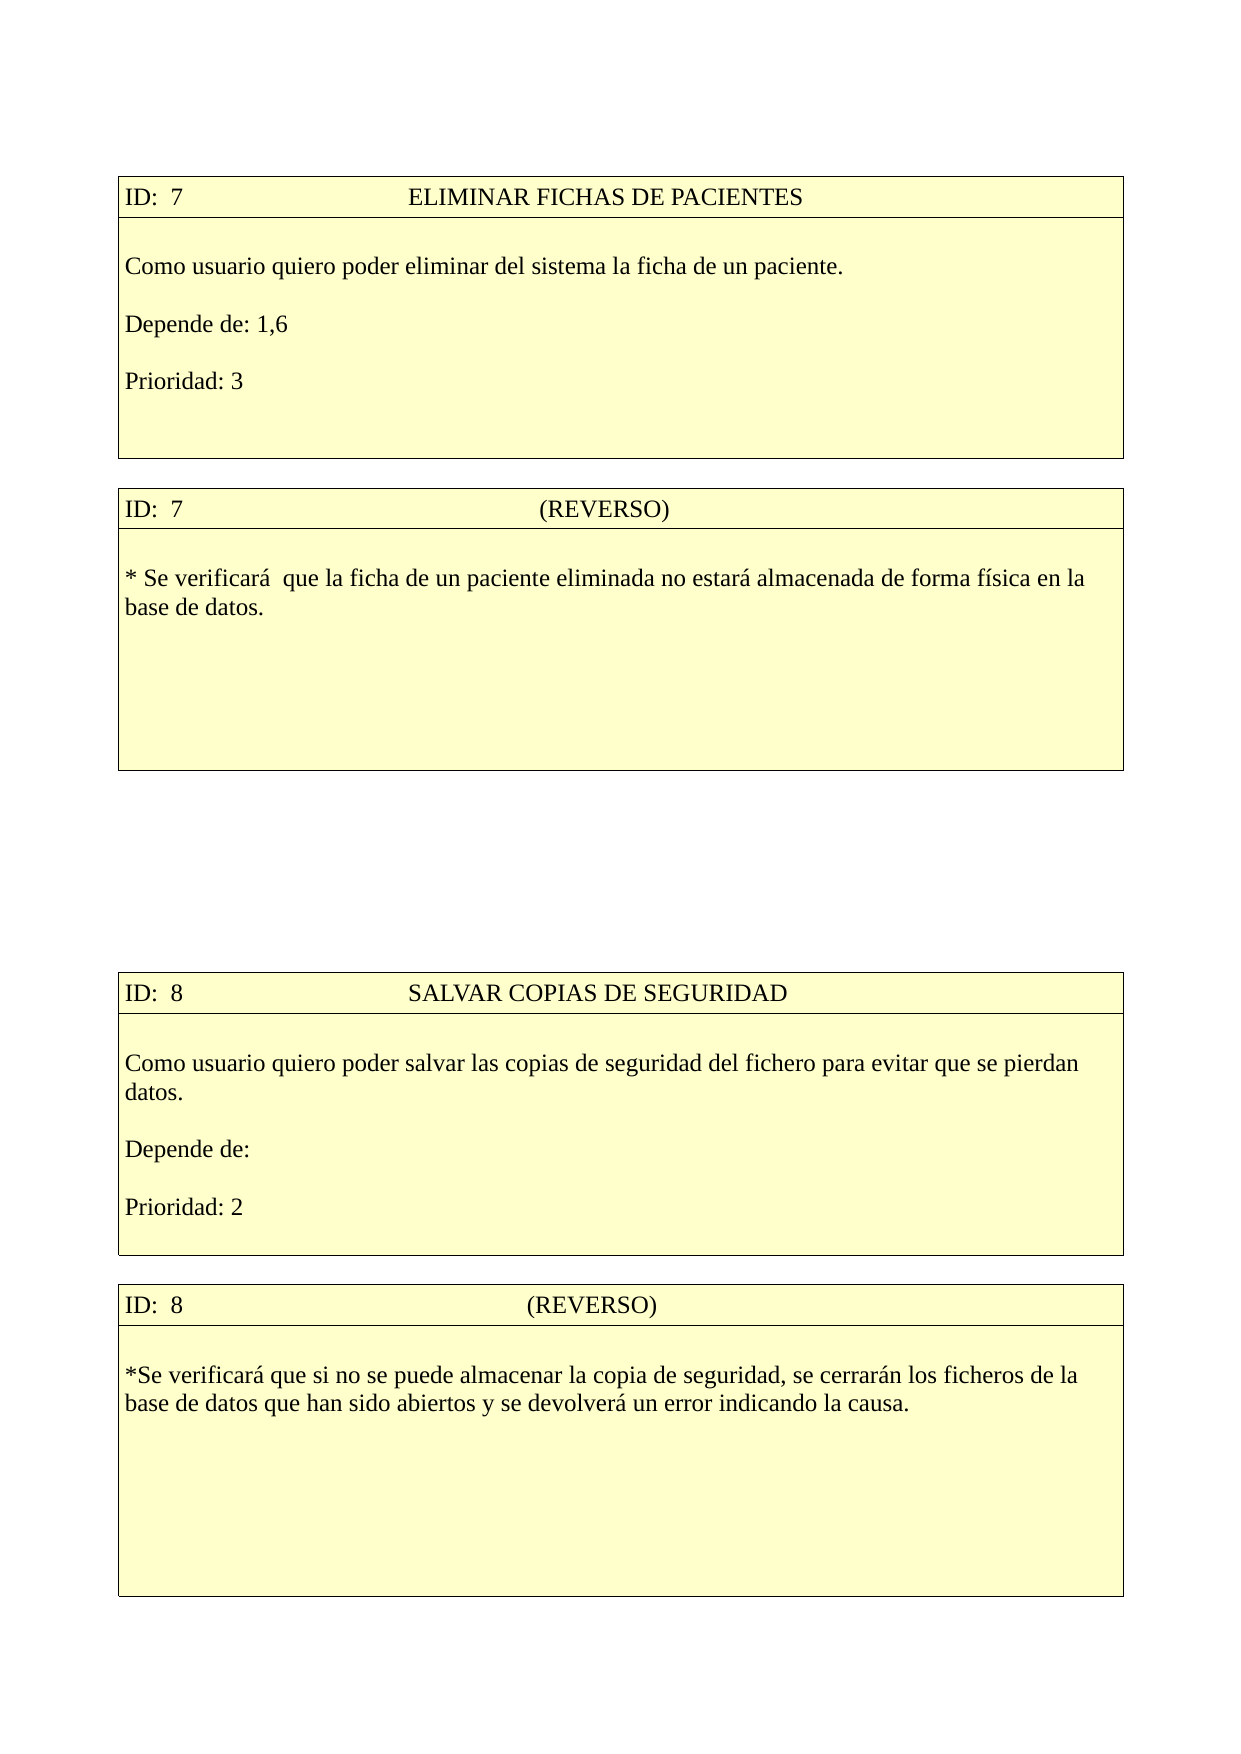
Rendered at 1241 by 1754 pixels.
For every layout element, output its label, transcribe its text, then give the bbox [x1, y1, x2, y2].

table_cell Como usuario quiero poder eliminar del sistema la ficha de un paciente. Depende de: 1,6 Prioridad: 3 [119, 218, 1123, 458]
table_cell Como usuario quiero poder salvar las copias de seguridad del fichero para evitar que se pierdan datos. Depende de: Prioridad: 2 [119, 1014, 1123, 1255]
table_header ID: 8 SALVAR COPIAS DE SEGURIDAD [119, 973, 1123, 1013]
table_header ID: 8 (REVERSO) [119, 1285, 1123, 1325]
table_cell * Se verificará que la ficha de un paciente eliminada no estará almacenada de forma física en la base de datos. [119, 529, 1123, 770]
table_header ID: 7 ELIMINAR FICHAS DE PACIENTES [119, 177, 1123, 216]
table_header ID: 7 (REVERSO) [119, 489, 1123, 528]
table_cell *Se verificará que si no se puede almacenar la copia de seguridad, se cerrarán los ficheros de la base de datos que han sido abiertos y se devolverá un error indicando la causa. [119, 1326, 1123, 1596]
